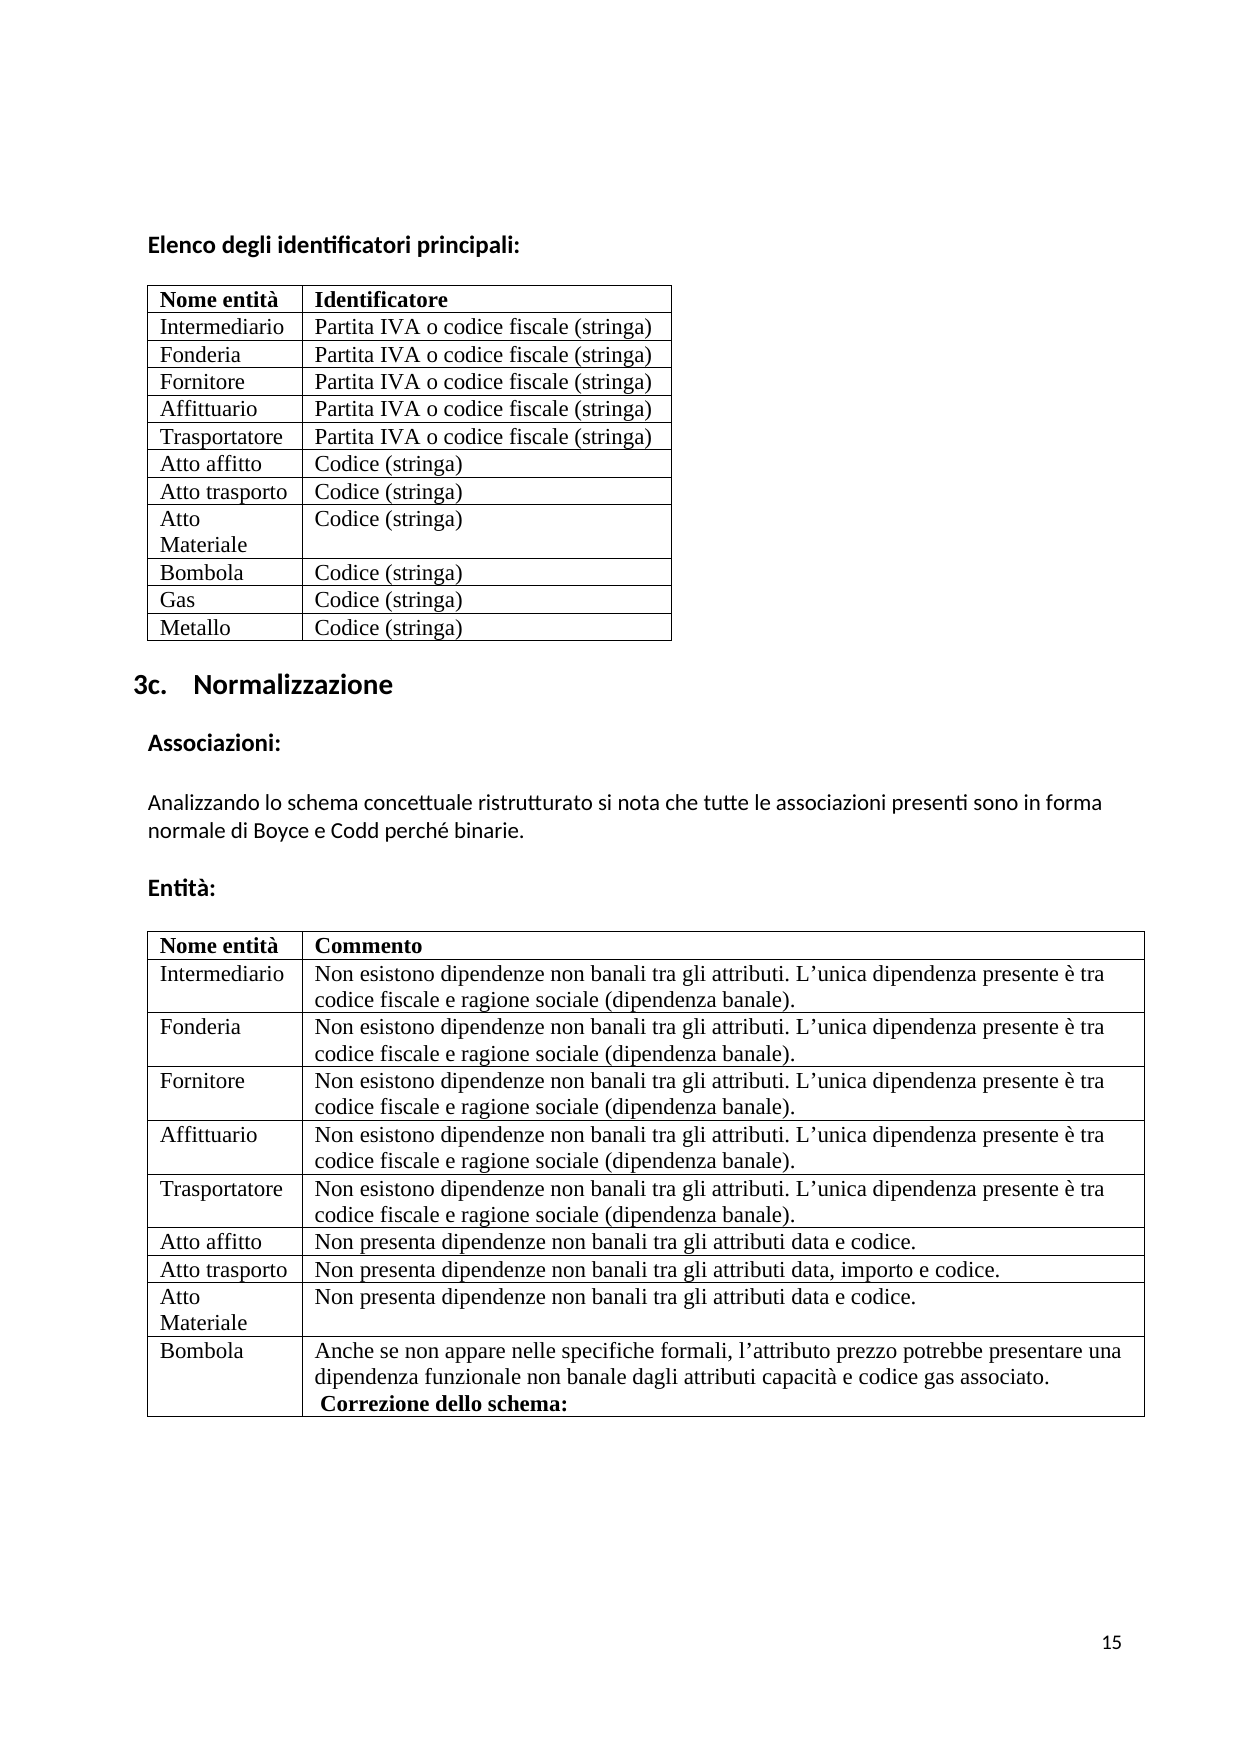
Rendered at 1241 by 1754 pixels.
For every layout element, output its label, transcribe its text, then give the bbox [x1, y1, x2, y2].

table_cell Codice (stringa) [303, 614, 671, 640]
table_cell Atto Materiale [148, 1283, 302, 1336]
table_cell Codice (stringa) [303, 450, 671, 477]
table_cell Partita IVA o codice fiscale (stringa) [303, 341, 671, 367]
table_cell Bombola [148, 1337, 302, 1416]
table_cell Partita IVA o codice fiscale (stringa) [303, 368, 671, 394]
table_cell Affittuario [148, 396, 302, 422]
table_cell Non esistono dipendenze non banali tra gli attributi. L’unica dipendenza presente è tra codice fiscale e ragione sociale (dipendenza banale). [303, 1013, 1144, 1066]
table_cell Atto affitto [148, 450, 302, 477]
text Entità: [148, 873, 1122, 903]
table_cell Fonderia [148, 1013, 302, 1066]
table_cell Codice (stringa) [303, 505, 671, 558]
table_cell Gas [148, 586, 302, 613]
table_cell Trasportatore [148, 423, 302, 449]
table_cell Atto affitto [148, 1228, 302, 1255]
table_cell Affittuario [148, 1121, 302, 1173]
text Associazioni: [148, 727, 1122, 758]
table_cell Partita IVA o codice fiscale (stringa) [303, 396, 671, 422]
table_cell Partita IVA o codice fiscale (stringa) [303, 423, 671, 449]
text Elenco degli identificatori principali: [148, 229, 1122, 259]
table_cell Non presenta dipendenze non banali tra gli attributi data e codice. [303, 1228, 1144, 1255]
table_cell Non presenta dipendenze non banali tra gli attributi data, importo e codice. [303, 1256, 1144, 1282]
table_cell Bombola [148, 559, 302, 585]
table_cell Anche se non appare nelle specifiche formali, l’attributo prezzo potrebbe presentare una dipendenza funzionale non banale dagli attributi capacità e codice gas associato. Correzione dello schema: [303, 1337, 1144, 1416]
table_cell Non esistono dipendenze non banali tra gli attributi. L’unica dipendenza presente è tra codice fiscale e ragione sociale (dipendenza banale). [303, 1121, 1144, 1173]
table_cell Fonderia [148, 341, 302, 367]
table_cell Codice (stringa) [303, 478, 671, 504]
text Analizzando lo schema concettuale ristrutturato si nota che tutte le associazioni presenti sono in forma normale di Boyce e Codd perché binarie. [148, 788, 1122, 844]
table_header Nome entità [148, 932, 302, 958]
table_cell Intermediario [148, 960, 302, 1012]
table_header Commento [303, 932, 1144, 958]
table_header Nome entità [148, 286, 302, 312]
table_header Identificatore [303, 286, 671, 312]
table_cell Intermediario [148, 313, 302, 340]
table_cell Atto trasporto [148, 478, 302, 504]
table_cell Codice (stringa) [303, 586, 671, 613]
table_cell Fornitore [148, 1067, 302, 1120]
table_cell Trasportatore [148, 1175, 302, 1227]
table_cell Partita IVA o codice fiscale (stringa) [303, 313, 671, 340]
table_cell Codice (stringa) [303, 559, 671, 585]
table_cell Atto trasporto [148, 1256, 302, 1282]
table_cell Non esistono dipendenze non banali tra gli attributi. L’unica dipendenza presente è tra codice fiscale e ragione sociale (dipendenza banale). [303, 1067, 1144, 1120]
table_cell Metallo [148, 614, 302, 640]
table_cell Non esistono dipendenze non banali tra gli attributi. L’unica dipendenza presente è tra codice fiscale e ragione sociale (dipendenza banale). [303, 1175, 1144, 1227]
table_cell Atto Materiale [148, 505, 302, 558]
table_cell Non presenta dipendenze non banali tra gli attributi data e codice. [303, 1283, 1144, 1336]
table_cell Fornitore [148, 368, 302, 394]
table_cell Non esistono dipendenze non banali tra gli attributi. L’unica dipendenza presente è tra codice fiscale e ragione sociale (dipendenza banale). [303, 960, 1144, 1012]
subtitle Normalizzazione [133, 666, 1122, 702]
